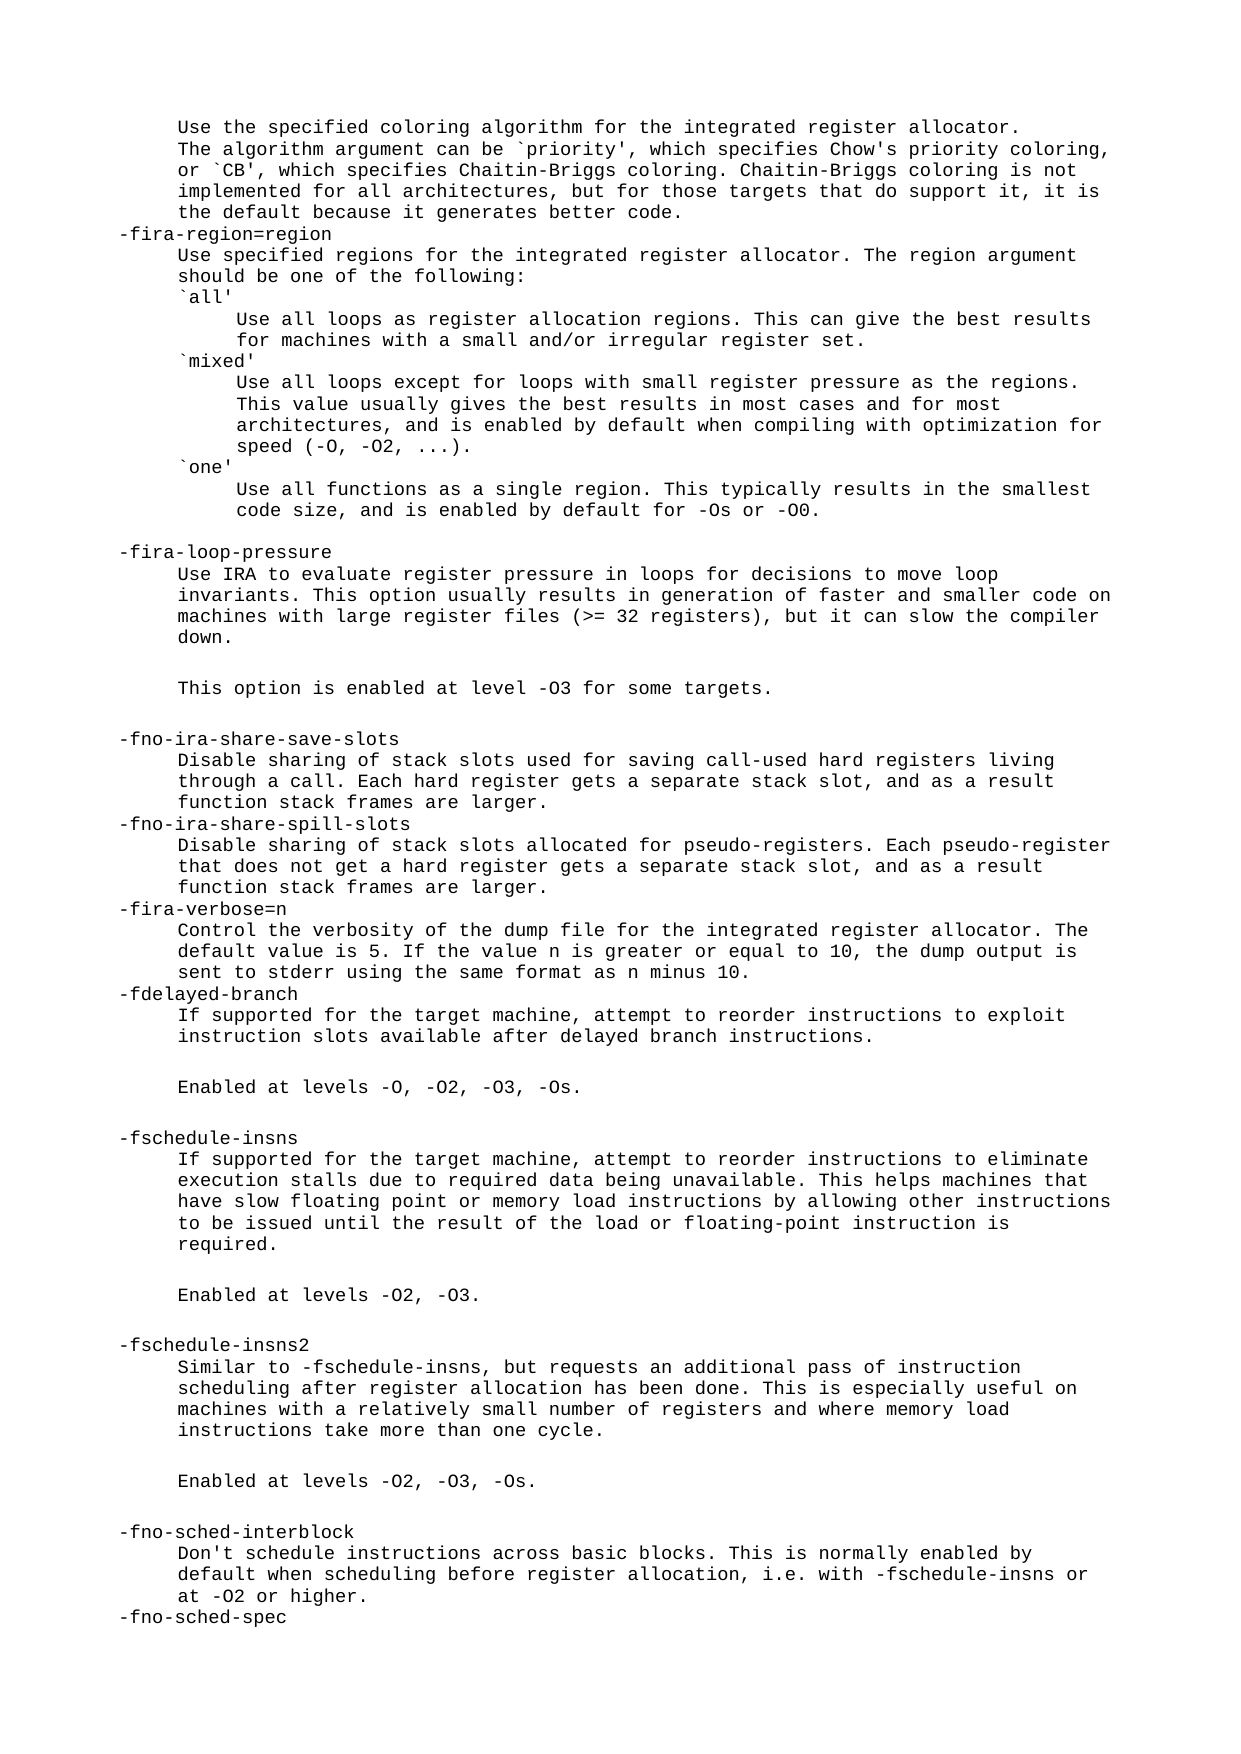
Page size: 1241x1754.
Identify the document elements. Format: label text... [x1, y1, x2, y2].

list This option is enabled at level -O3 for some targets. [177, 679, 1122, 700]
list Don't schedule instructions across basic blocks. This is normally enabled by default when scheduling before register allocation, i.e. with -fschedule-insns or at -O2 or higher. [177, 1544, 1122, 1608]
list Use all loops as register allocation regions. This can give the best results for machines with a small and/or irregular register set. [236, 309, 1122, 352]
list Use the specified coloring algorithm for the integrated register allocator. The algorithm argument can be `priority', which specifies Chow's priority coloring, or `CB', which specifies Chaitin-Briggs coloring. Chaitin-Briggs coloring is not implemented for all architectures, but for those targets that do support it, it is the default because it generates better code. [177, 118, 1122, 224]
subtitle -fschedule-insns2 [118, 1336, 1122, 1357]
subtitle -fschedule-insns [118, 1128, 1122, 1150]
subtitle -fno-ira-share-spill-slots [118, 814, 1122, 836]
list Use specified regions for the integrated register allocator. The region argument should be one of the following: [177, 246, 1122, 288]
list Disable sharing of stack slots used for saving call-used hard registers living through a call. Each hard register gets a separate stack slot, and as a result function stack frames are larger. [177, 751, 1122, 814]
subtitle -fira-verbose=n [118, 899, 1122, 921]
subtitle -fira-loop-pressure [118, 543, 1122, 564]
subtitle -fira-region=region [118, 224, 1122, 246]
list Use all loops except for loops with small register pressure as the regions. This value usually gives the best results in most cases and for most architectures, and is enabled by default when compiling with optimization for speed (-O, -O2, ...). [236, 373, 1122, 458]
list Use all functions as a single region. This typically results in the smallest code size, and is enabled by default for -Os or -O0. [236, 479, 1122, 522]
list Use IRA to evaluate register pressure in loops for decisions to move loop invariants. This option usually results in generation of faster and smaller code on machines with large register files (>= 32 registers), but it can slow the compiler down. [177, 564, 1122, 649]
subtitle `one' [177, 458, 1122, 479]
list Control the verbosity of the dump file for the integrated register allocator. The default value is 5. If the value n is greater or equal to 10, the dump output is sent to stderr using the same format as n minus 10. [177, 921, 1122, 984]
subtitle -fdelayed-branch [118, 984, 1122, 1006]
list Enabled at levels -O2, -O3, -Os. [177, 1472, 1122, 1493]
subtitle -fno-sched-spec [118, 1608, 1122, 1629]
subtitle `mixed' [177, 352, 1122, 373]
list If supported for the target machine, attempt to reorder instructions to eliminate execution stalls due to required data being unavailable. This helps machines that have slow floating point or memory load instructions by allowing other instructions to be issued until the result of the load or floating-point instruction is required. [177, 1150, 1122, 1256]
subtitle -fno-ira-share-save-slots [118, 729, 1122, 751]
list Disable sharing of stack slots allocated for pseudo-registers. Each pseudo-register that does not get a hard register gets a separate stack slot, and as a result function stack frames are larger. [177, 836, 1122, 899]
list Enabled at levels -O, -O2, -O3, -Os. [177, 1078, 1122, 1099]
list Enabled at levels -O2, -O3. [177, 1286, 1122, 1307]
subtitle -fno-sched-interblock [118, 1523, 1122, 1544]
subtitle `all' [177, 288, 1122, 309]
list Similar to -fschedule-insns, but requests an additional pass of instruction scheduling after register allocation has been done. This is especially useful on machines with a relatively small number of registers and where memory load instructions take more than one cycle. [177, 1357, 1122, 1442]
list If supported for the target machine, attempt to reorder instructions to exploit instruction slots available after delayed branch instructions. [177, 1006, 1122, 1048]
